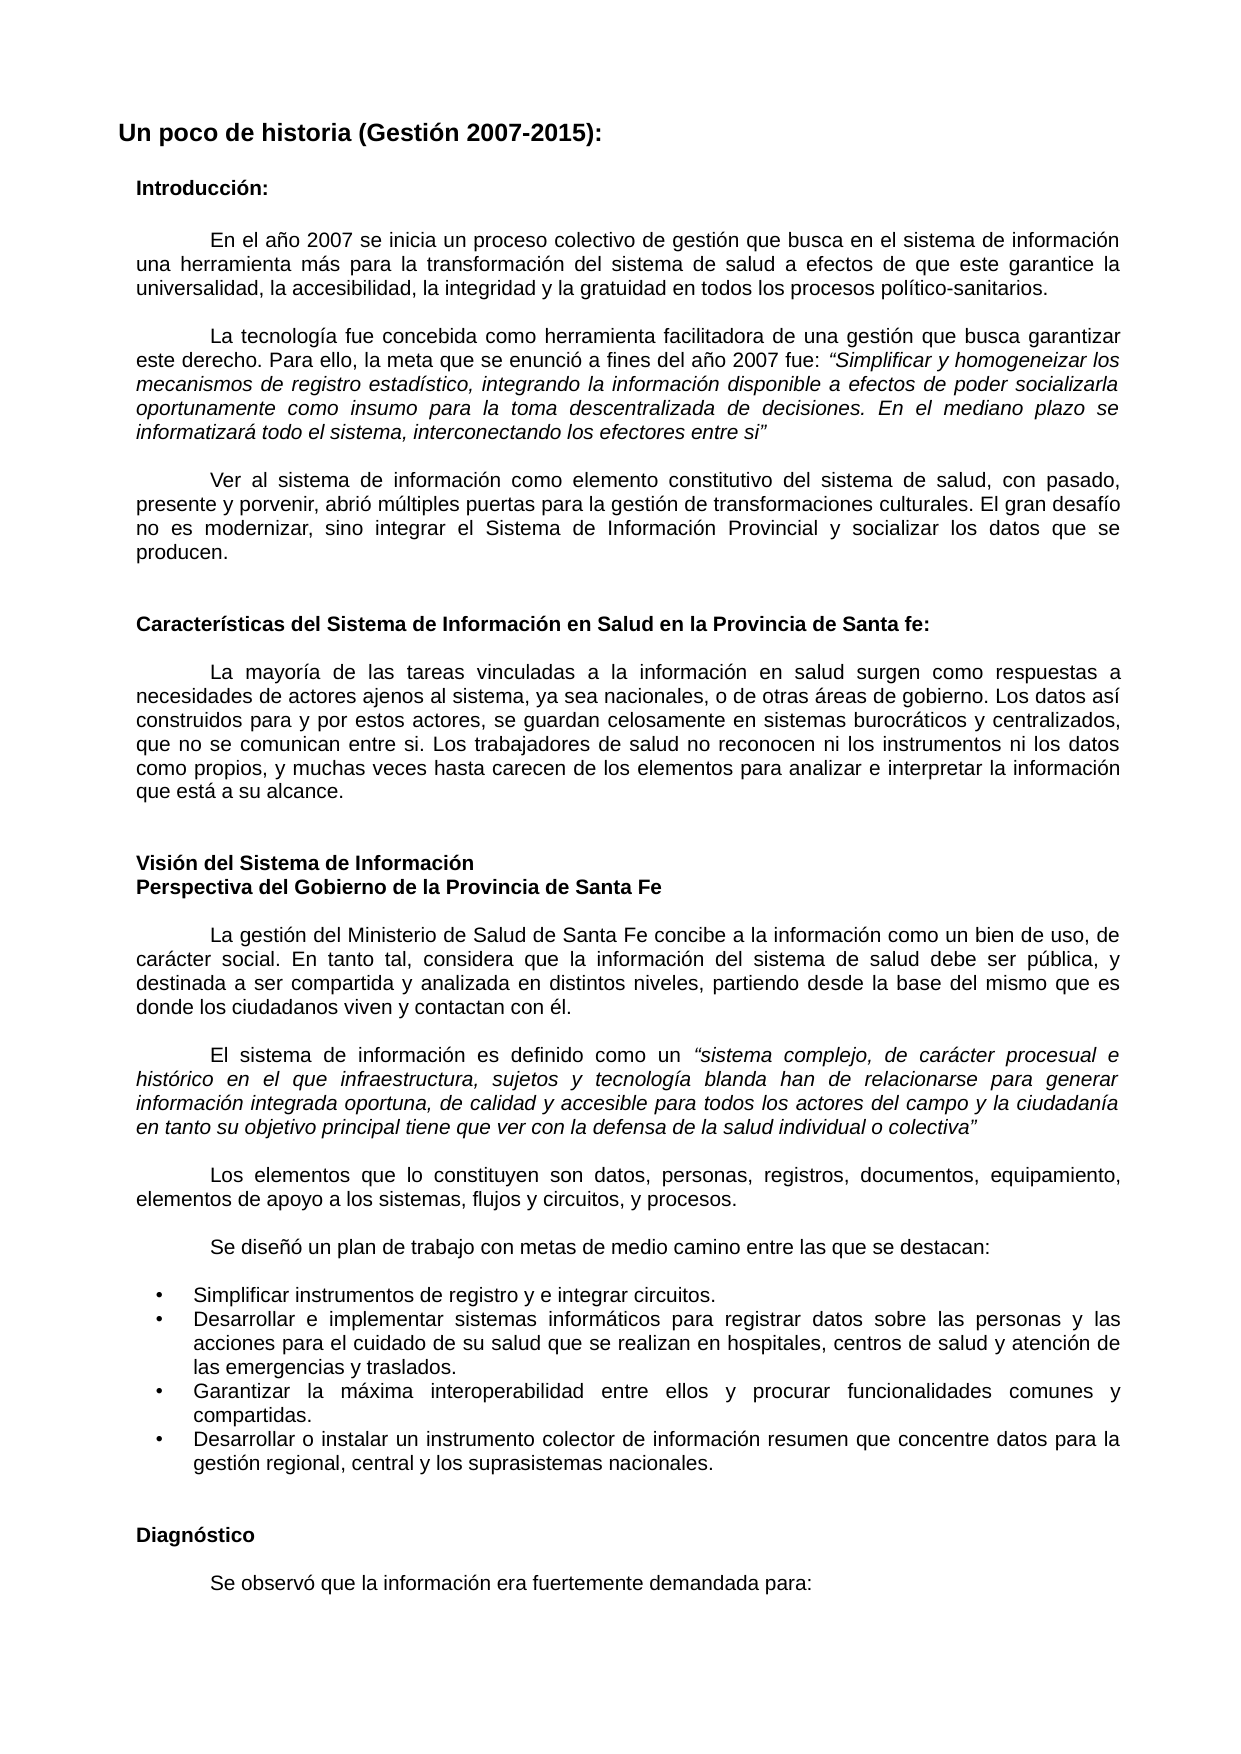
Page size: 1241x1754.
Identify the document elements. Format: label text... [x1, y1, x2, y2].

list Simplificar instrumentos de registro y e integrar circuitos. [156, 1282, 1122, 1307]
text Visión del Sistema de Información [136, 851, 1122, 875]
text Se diseñó un plan de trabajo con metas de medio camino entre las que se destacan: [136, 1234, 1122, 1258]
list Desarrollar e implementar sistemas informáticos para registrar datos sobre las personas y las acciones para el cuidado de su salud que se realizan en hospitales, centros de salud y atención de las emergencias y traslados. [156, 1307, 1122, 1378]
text Perspectiva del Gobierno de la Provincia de Santa Fe [136, 875, 1122, 899]
text La mayoría de las tareas vinculadas a la información en salud surgen como respuestas a necesidades de actores ajenos al sistema, ya sea nacionales, o de otras áreas de gobierno. Los datos así construidos para y por estos actores, se guardan celosamente en sistemas burocráticos y centralizados, que no se comunican entre si. Los trabajadores de salud no reconocen ni los instrumentos ni los datos como propios, y muchas veces hasta carecen de los elementos para analizar e interpretar la información que está a su alcance. [136, 659, 1122, 803]
text La tecnología fue concebida como herramienta facilitadora de una gestión que busca garantizar este derecho. Para ello, la meta que se enunció a fines del año 2007 fue: “Simplificar y homogeneizar los mecanismos de registro estadístico, integrando la información disponible a efectos de poder socializarla oportunamente como insumo para la toma descentralizada de decisiones. En el mediano plazo se informatizará todo el sistema, interconectando los efectores entre si” [136, 324, 1122, 444]
list Desarrollar o instalar un instrumento colector de información resumen que concentre datos para la gestión regional, central y los suprasistemas nacionales. [156, 1427, 1122, 1474]
text Introducción: [136, 176, 1122, 199]
text Se observó que la información era fuertemente demandada para: [136, 1570, 1122, 1594]
text Los elementos que lo constituyen son datos, personas, registros, documentos, equipamiento, elementos de apoyo a los sistemas, flujos y circuitos, y procesos. [136, 1163, 1122, 1211]
text En el año 2007 se inicia un proceso colectivo de gestión que busca en el sistema de información una herramienta más para la transformación del sistema de salud a efectos de que este garantice la universalidad, la accesibilidad, la integridad y la gratuidad en todos los procesos político-sanitarios. [136, 223, 1122, 300]
text Características del Sistema de Información en Salud en la Provincia de Santa fe: [136, 612, 1122, 636]
text El sistema de información es definido como un “sistema complejo, de carácter procesual e histórico en el que infraestructura, sujetos y tecnología blanda han de relacionarse para generar información integrada oportuna, de calidad y accesible para todos los actores del campo y la ciudadanía en tanto su objetivo principal tiene que ver con la defensa de la salud individual o colectiva” [136, 1043, 1122, 1139]
list Garantizar la máxima interoperabilidad entre ellos y procurar funcionalidades comunes y compartidas. [156, 1378, 1122, 1427]
text La gestión del Ministerio de Salud de Santa Fe concibe a la información como un bien de uso, de carácter social. En tanto tal, considera que la información del sistema de salud debe ser pública, y destinada a ser compartida y analizada en distintos niveles, partiendo desde la base del mismo que es donde los ciudadanos viven y contactan con él. [136, 923, 1122, 1019]
text Diagnóstico [136, 1522, 1122, 1546]
text Ver al sistema de información como elemento constitutivo del sistema de salud, con pasado, presente y porvenir, abrió múltiples puertas para la gestión de transformaciones culturales. El gran desafío no es modernizar, sino integrar el Sistema de Información Provincial y socializar los datos que se producen. [136, 468, 1122, 564]
text Un poco de historia (Gestión 2007-2015): [118, 118, 1122, 147]
